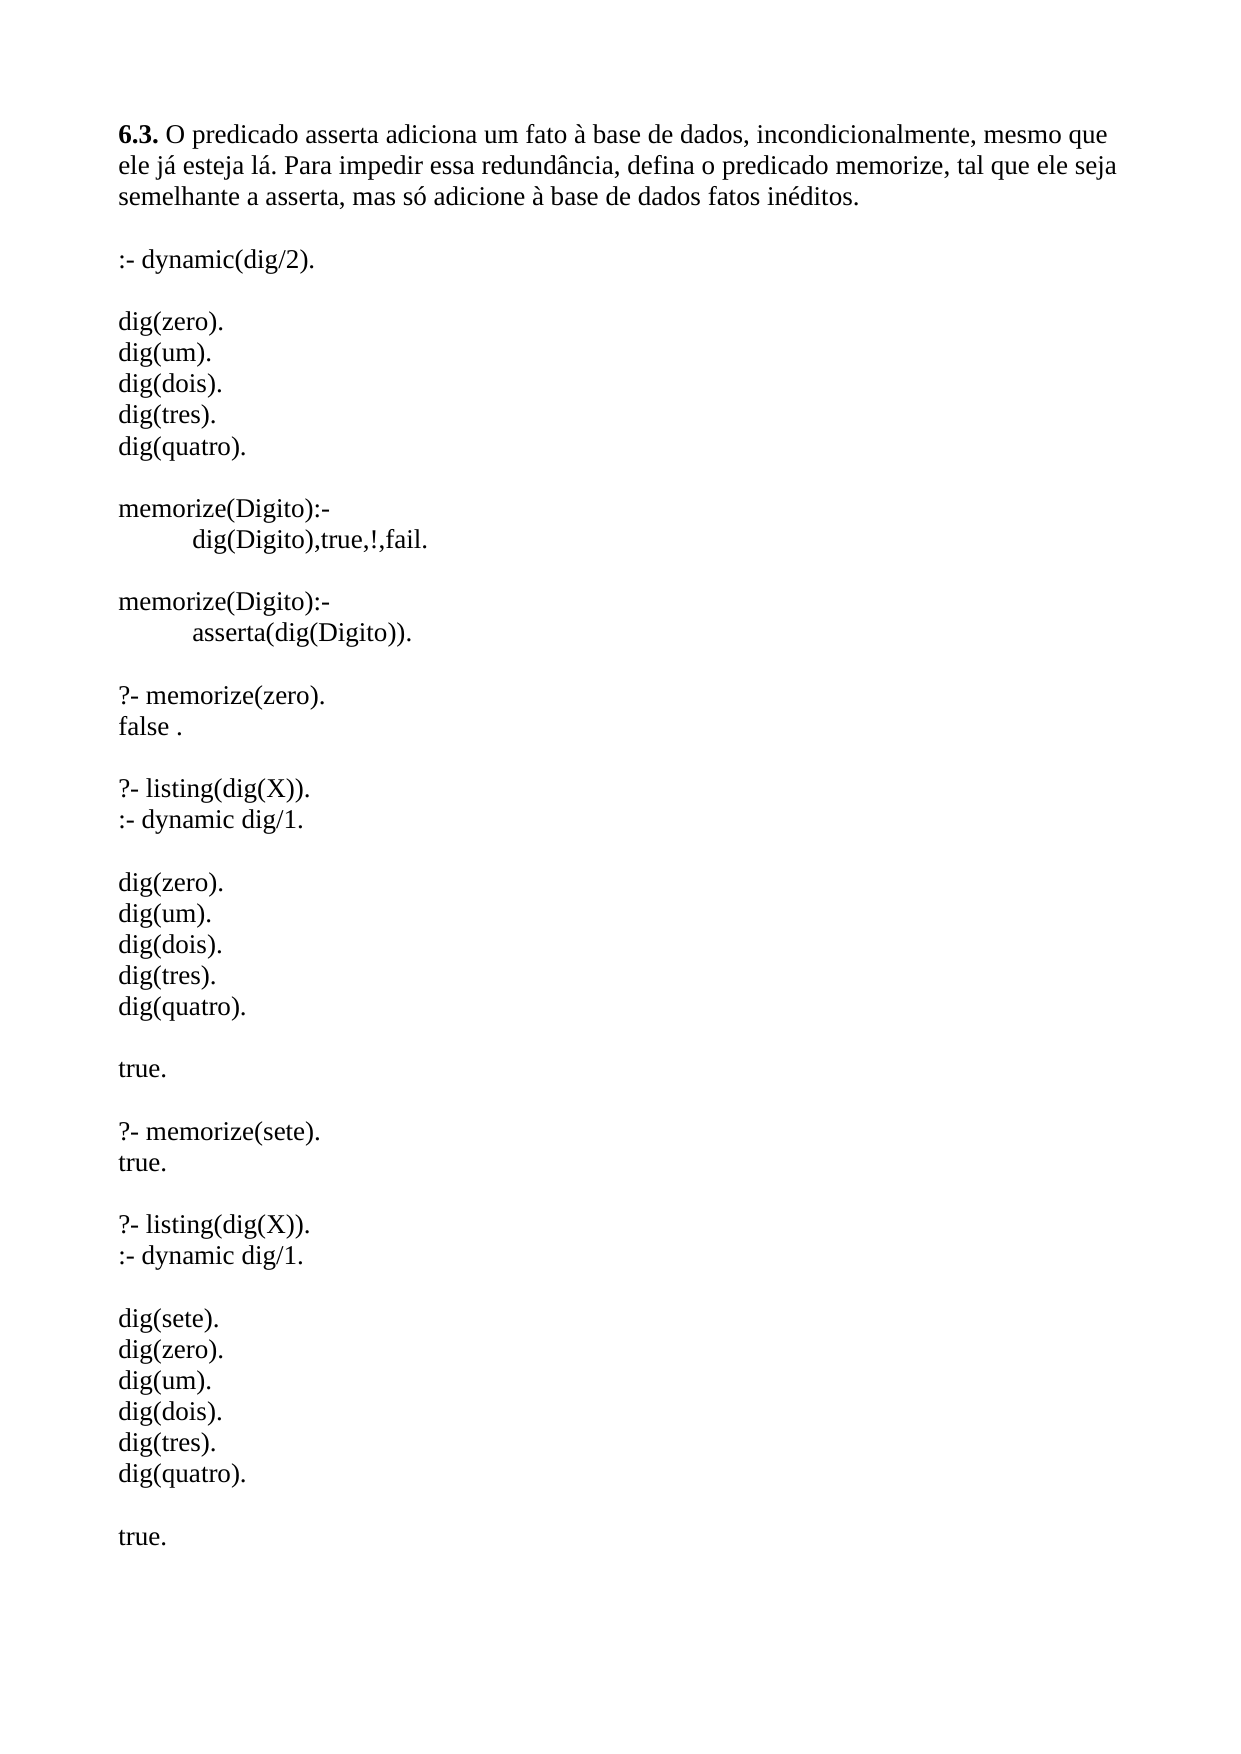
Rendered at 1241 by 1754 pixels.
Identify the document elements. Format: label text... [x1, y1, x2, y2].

text dig(um). [118, 1364, 1122, 1395]
text ?- memorize(sete). [118, 1115, 1122, 1146]
text dig(tres). [118, 1426, 1122, 1457]
text asserta(dig(Digito)). [118, 616, 1122, 648]
text dig(zero). [118, 1333, 1122, 1364]
text dig(quatro). [118, 990, 1122, 1021]
text dig(tres). [118, 959, 1122, 990]
text dig(quatro). [118, 1457, 1122, 1488]
text false . [118, 710, 1122, 741]
text :- dynamic dig/1. [118, 1239, 1122, 1271]
text true. [118, 1520, 1122, 1551]
text dig(dois). [118, 367, 1122, 398]
text :- dynamic(dig/2). [118, 243, 1122, 274]
text memorize(Digito):- [118, 585, 1122, 616]
text ?- listing(dig(X)). [118, 1208, 1122, 1239]
text :- dynamic dig/1. [118, 803, 1122, 834]
text dig(um). [118, 897, 1122, 928]
text true. [118, 1146, 1122, 1177]
text dig(sete). [118, 1302, 1122, 1333]
text dig(quatro). [118, 429, 1122, 461]
text memorize(Digito):- [118, 492, 1122, 523]
text ?- listing(dig(X)). [118, 772, 1122, 803]
text dig(Digito),true,!,fail. [118, 523, 1122, 554]
text dig(zero). [118, 305, 1122, 336]
text dig(dois). [118, 928, 1122, 959]
text 6.3. O predicado asserta adiciona um fato à base de dados, incondicionalmente, mesmo que ele já esteja lá. Para impedir essa redundância, defina o predicado memorize, tal que ele seja semelhante a asserta, mas só adicione à base de dados fatos inéditos. [118, 118, 1122, 212]
text dig(um). [118, 336, 1122, 367]
text dig(tres). [118, 398, 1122, 429]
text ?- memorize(zero). [118, 679, 1122, 710]
text dig(dois). [118, 1395, 1122, 1426]
text dig(zero). [118, 866, 1122, 897]
text true. [118, 1052, 1122, 1084]
